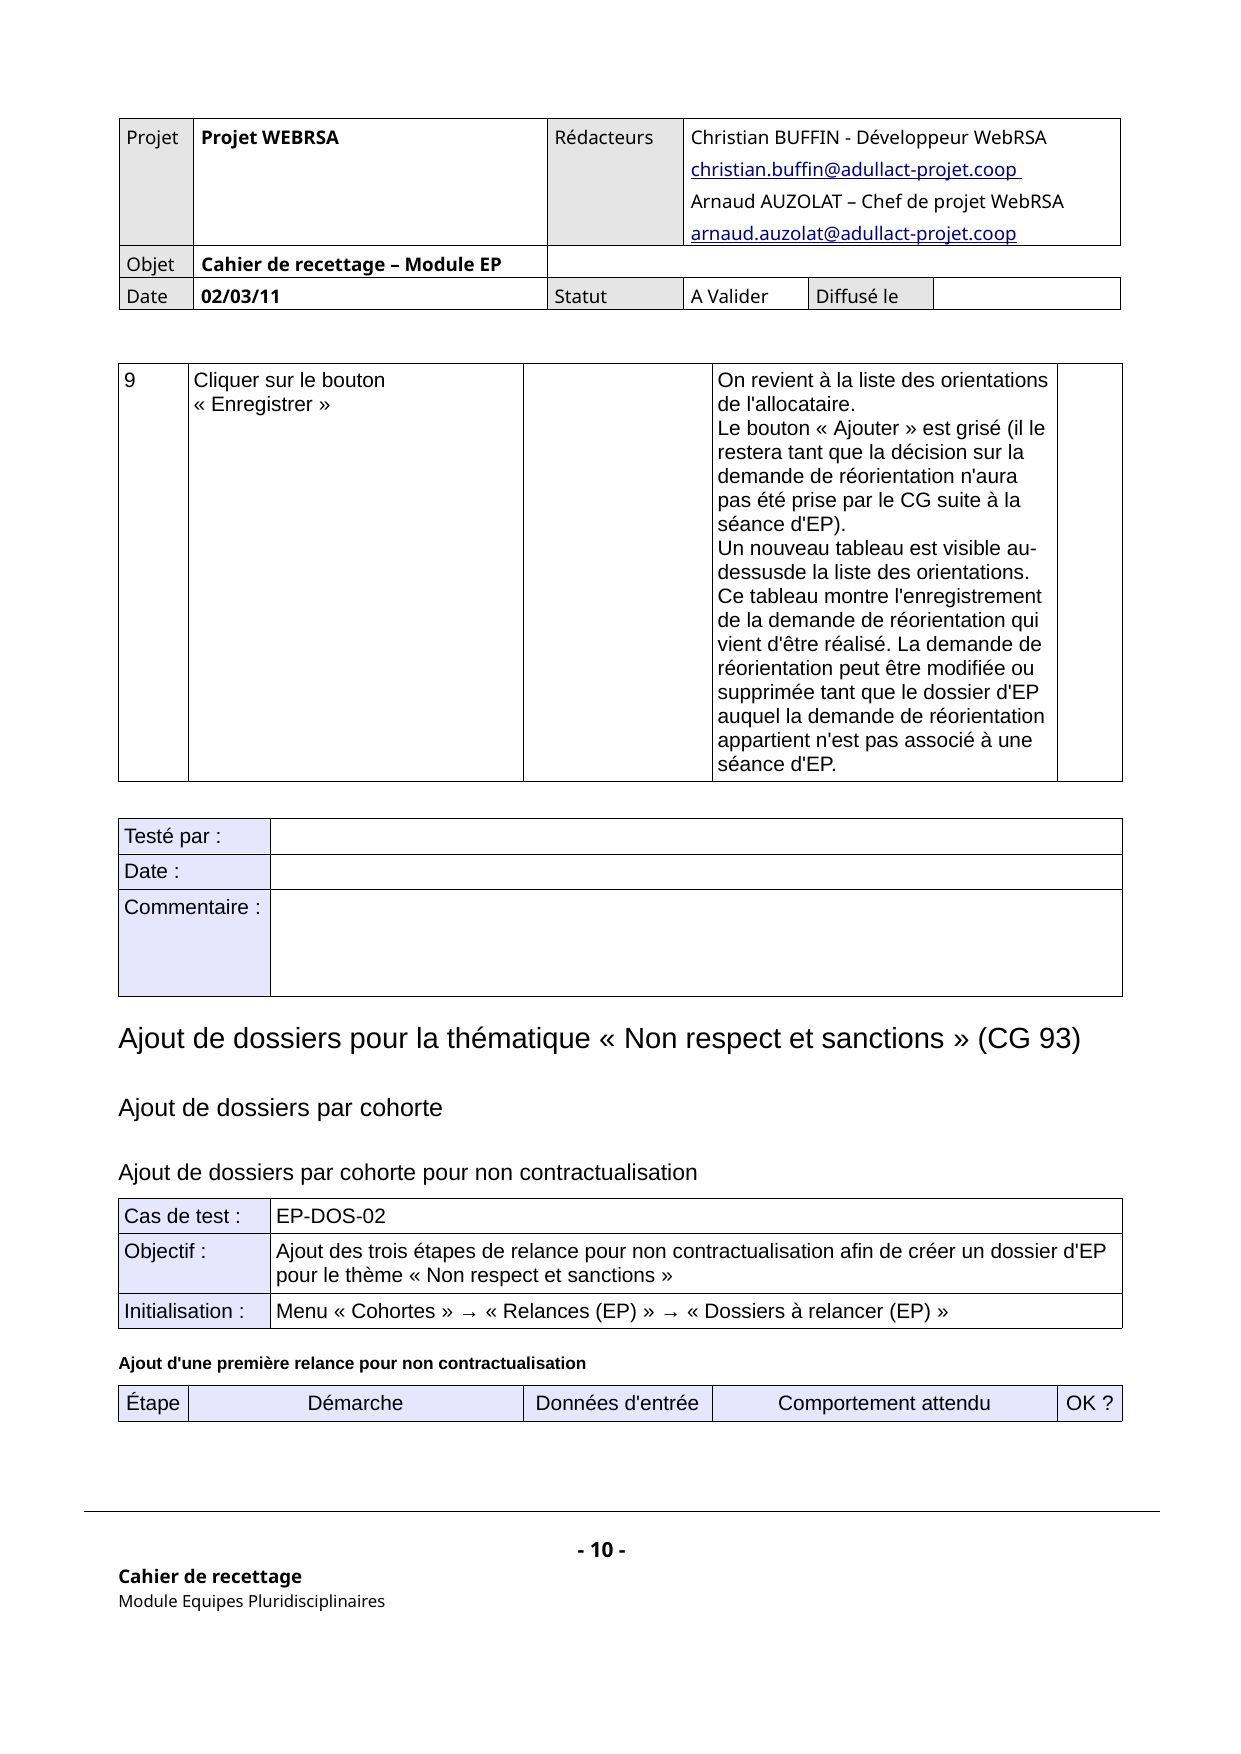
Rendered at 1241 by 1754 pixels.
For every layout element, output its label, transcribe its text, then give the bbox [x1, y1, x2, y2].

table_cell [1058, 364, 1122, 781]
subtitle Ajout de dossiers pour la thématique « Non respect et sanctions » (CG 93) [118, 1021, 1122, 1055]
table_cell 9 [119, 364, 188, 781]
table_cell Menu « Cohortes » → « Relances (EP) » → « Dossiers à relancer (EP) » [271, 1294, 1122, 1328]
table_header Cas de test : [119, 1199, 270, 1233]
subtitle Ajout de dossiers par cohorte [118, 1092, 1122, 1121]
table_cell Cliquer sur le bouton « Enregistrer » [189, 364, 523, 781]
table_header OK ? [1058, 1386, 1122, 1421]
table_cell Objectif : [119, 1234, 270, 1293]
table_header Étape [119, 1386, 188, 1421]
table_header Démarche [189, 1386, 523, 1421]
table_header EP-DOS-02 [271, 1199, 1122, 1233]
table_header [271, 819, 1122, 853]
table_cell Ajout des trois étapes de relance pour non contractualisation afin de créer un dossier d'EP pour le thème « Non respect et sanctions » [271, 1234, 1122, 1293]
subtitle Ajout de dossiers par cohorte pour non contractualisation [118, 1159, 1122, 1185]
subtitle Ajout d'une première relance pour non contractualisation [118, 1353, 1122, 1373]
table_header Testé par : [119, 819, 270, 853]
table_header Données d'entrée [524, 1386, 712, 1421]
table_cell Initialisation : [119, 1294, 270, 1328]
table_cell Commentaire : [119, 890, 270, 996]
table_header Comportement attendu [713, 1386, 1057, 1421]
table_cell [271, 890, 1122, 996]
table_cell On revient à la liste des orientations de l'allocataire. Le bouton « Ajouter » est grisé (il le restera tant que la décision sur la demande de réorientation n'aura pas été prise par le CG suite à la séance d'EP). Un nouveau tableau est visible au-dessusde la liste des orientations. Ce tableau montre l'enregistrement de la demande de réorientation qui vient d'être réalisé. La demande de réorientation peut être modifiée ou supprimée tant que le dossier d'EP auquel la demande de réorientation appartient n'est pas associé à une séance d'EP. [713, 364, 1057, 781]
table_cell Date : [119, 855, 270, 889]
table_cell [271, 855, 1122, 889]
table_cell [524, 364, 712, 781]
